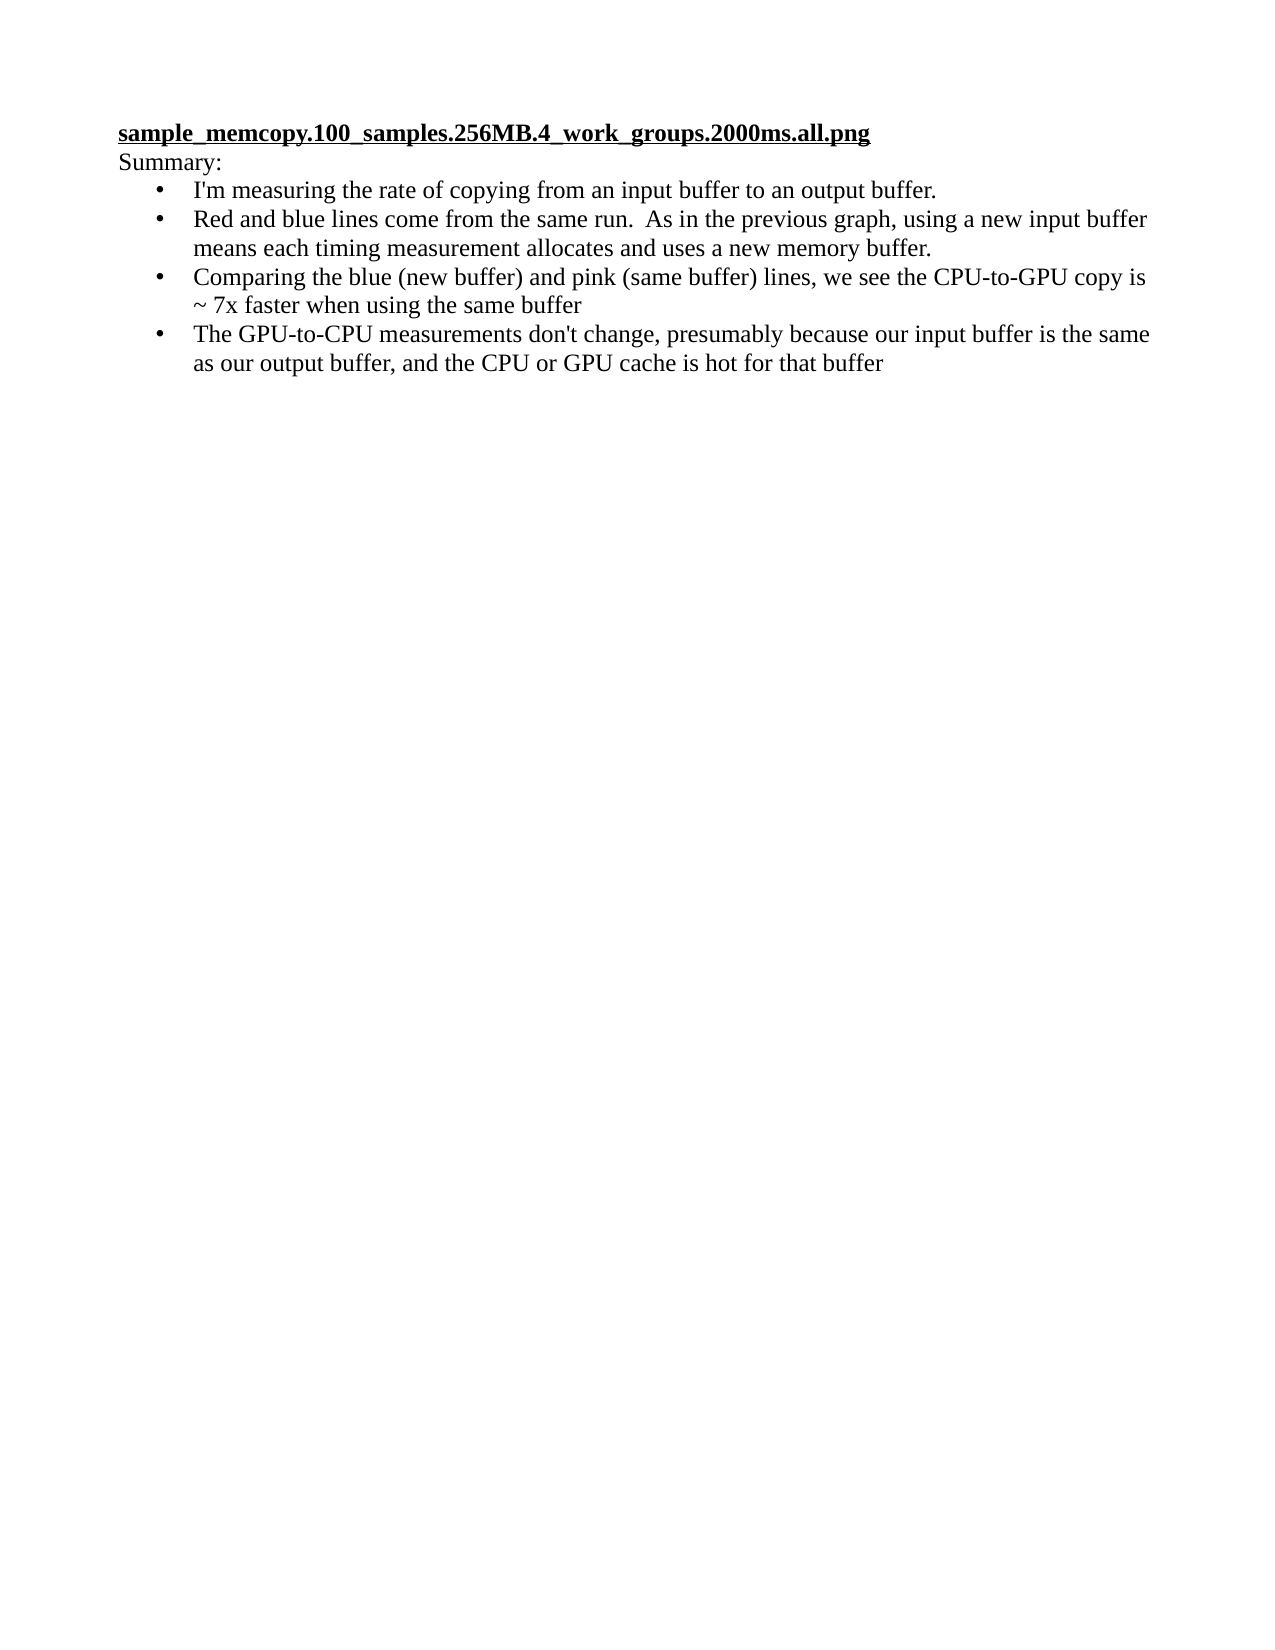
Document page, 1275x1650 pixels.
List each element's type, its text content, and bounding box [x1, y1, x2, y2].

list Comparing the blue (new buffer) and pink (same buffer) lines, we see the CPU-to-GPU copy is ~ 7x faster when using the same buffer [156, 262, 1157, 319]
text sample_memcopy.100_samples.256MB.4_work_groups.2000ms.all.png [118, 118, 1157, 147]
list Red and blue lines come from the same run. As in the previous graph, using a new input buffer means each timing measurement allocates and uses a new memory buffer. [156, 204, 1157, 262]
list I'm measuring the rate of copying from an input buffer to an output buffer. [156, 176, 1157, 204]
list The GPU-to-CPU measurements don't change, presumably because our input buffer is the same as our output buffer, and the CPU or GPU cache is hot for that buffer [156, 319, 1157, 377]
text Summary: [118, 147, 1157, 176]
